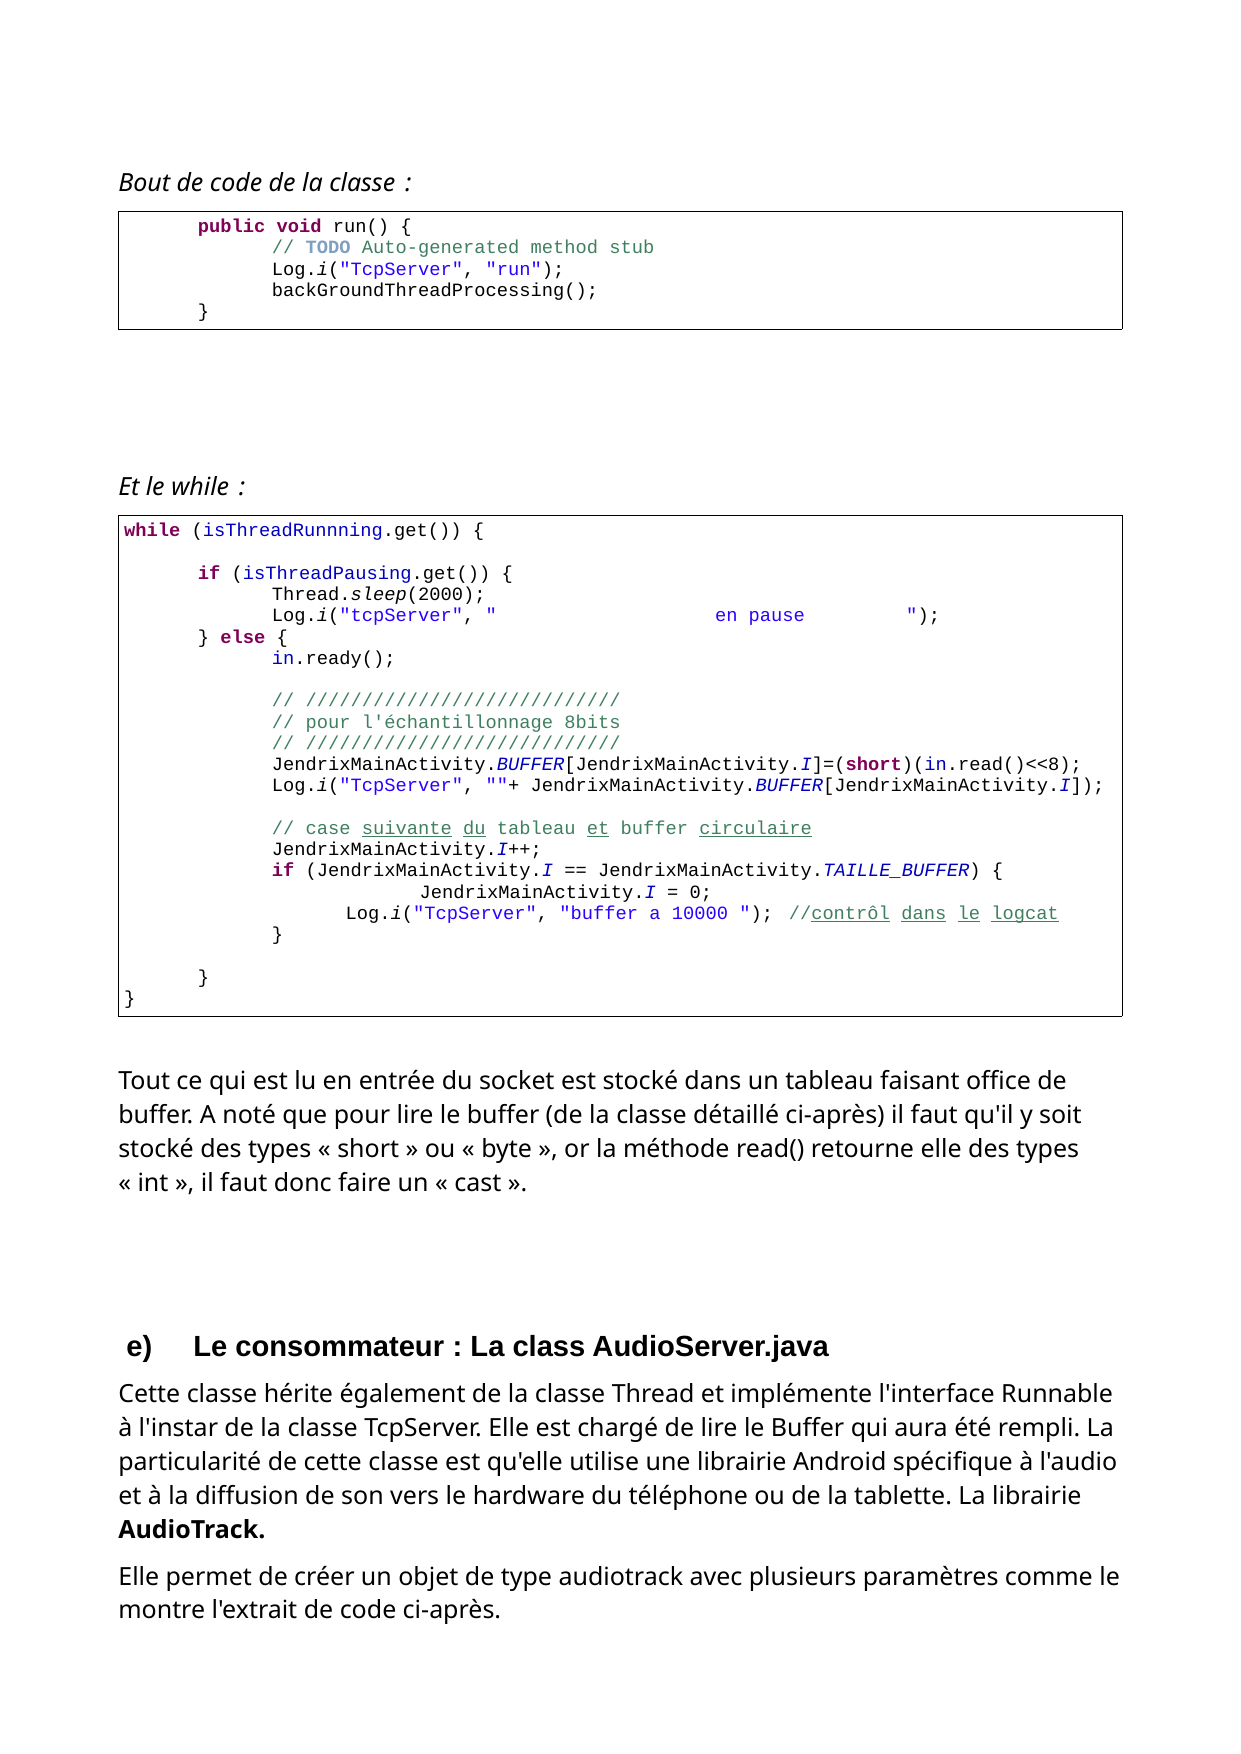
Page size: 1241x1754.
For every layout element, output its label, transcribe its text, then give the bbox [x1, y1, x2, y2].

text Cette classe hérite également de la classe Thread et implémente l'interface Runnable à l'instar de la classe TcpServer. Elle est chargé de lire le Buffer qui aura été rempli. La particularité de cette classe est qu'elle utilise une librairie Android spécifique à l'audio et à la diffusion de son vers le hardware du téléphone ou de la tablette. La librairie AudioTrack. [118, 1375, 1122, 1546]
text Elle permet de créer un objet de type audiotrack avec plusieurs paramètres comme le montre l'extrait de code ci-après. [118, 1558, 1122, 1626]
text Tout ce qui est lu en entrée du socket est stocké dans un tableau faisant office de buffer. A noté que pour lire le buffer (de la classe détaillé ci-après) il faut qu'il y soit stocké des types « short » ou « byte », or la méthode read() retourne elle des types « int », il faut donc faire un « cast ». [118, 1062, 1122, 1199]
table_header public void run() { // TODO Auto-generated method stub Log.i("TcpServer", "run"); backGroundThreadProcessing(); } [119, 212, 1122, 329]
text Et le while : [118, 469, 1122, 503]
table_header while (isThreadRunnning.get()) { if (isThreadPausing.get()) { Thread.sleep(2000); Log.i("tcpServer", " en pause "); } else { in.ready(); // //////////////////////////// // pour l'échantillonnage 8bits // //////////////////////////// JendrixMainActivity.BUFFER[JendrixMainActivity.I]=(short)(in.read()<<8); Log.i("TcpServer", ""+ JendrixMainActivity.BUFFER[JendrixMainActivity.I]); // case suivante du tableau et buffer circulaire JendrixMainActivity.I++; if (JendrixMainActivity.I == JendrixMainActivity.TAILLE_BUFFER) { JendrixMainActivity.I = 0; Log.i("TcpServer", "buffer a 10000 "); //contrôl dans le logcat } } } [119, 516, 1122, 1016]
subtitle Le consommateur : La class AudioServer.java [118, 1329, 1122, 1363]
text Bout de code de la classe : [118, 165, 1122, 199]
